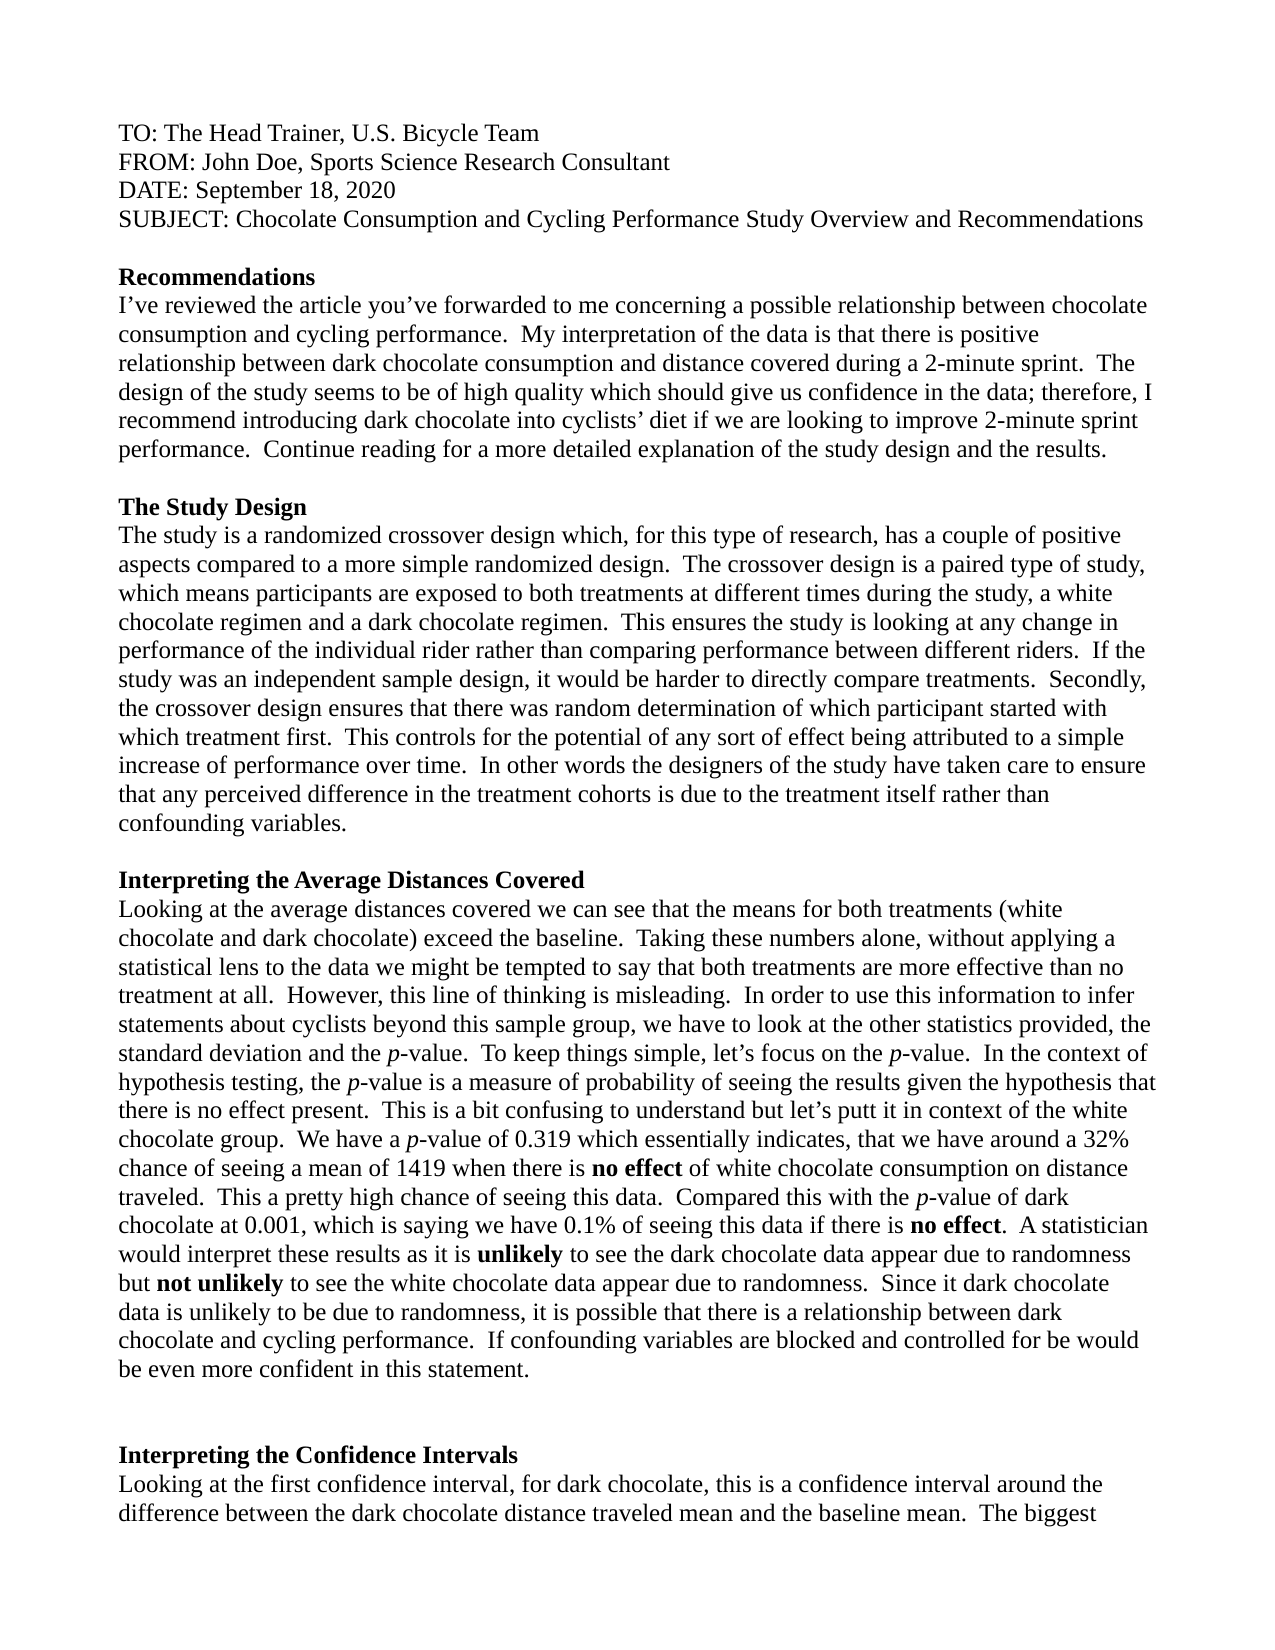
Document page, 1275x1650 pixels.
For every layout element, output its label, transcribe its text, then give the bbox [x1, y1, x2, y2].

text The Study Design [118, 492, 1157, 521]
text DATE: September 18, 2020 [118, 176, 1157, 204]
text Looking at the average distances covered we can see that the means for both treatments (white chocolate and dark chocolate) exceed the baseline. Taking these numbers alone, without applying a statistical lens to the data we might be tempted to say that both treatments are more effective than no treatment at all. However, this line of thinking is misleading. In order to use this information to infer statements about cyclists beyond this sample group, we have to look at the other statistics provided, the standard deviation and the p-value. To keep things simple, let’s focus on the p-value. In the context of hypothesis testing, the p-value is a measure of probability of seeing the results given the hypothesis that there is no effect present. This is a bit confusing to understand but let’s putt it in context of the white chocolate group. We have a p-value of 0.319 which essentially indicates, that we have around a 32% chance of seeing a mean of 1419 when there is no effect of white chocolate consumption on distance traveled. This a pretty high chance of seeing this data. Compared this with the p-value of dark chocolate at 0.001, which is saying we have 0.1% of seeing this data if there is no effect. A statistician would interpret these results as it is unlikely to see the dark chocolate data appear due to randomness but not unlikely to see the white chocolate data appear due to randomness. Since it dark chocolate data is unlikely to be due to randomness, it is possible that there is a relationship between dark chocolate and cycling performance. If confounding variables are blocked and controlled for be would be even more confident in this statement. [118, 894, 1157, 1383]
text Looking at the first confidence interval, for dark chocolate, this is a confidence interval around the difference between the dark chocolate distance traveled mean and the baseline mean. The biggest [118, 1469, 1157, 1527]
text SUBJECT: Chocolate Consumption and Cycling Performance Study Overview and Recommendations [118, 204, 1157, 233]
text Interpreting the Average Distances Covered [118, 866, 1157, 894]
text Interpreting the Confidence Intervals [118, 1441, 1157, 1469]
text Recommendations [118, 262, 1157, 291]
text FROM: John Doe, Sports Science Research Consultant [118, 147, 1157, 176]
text TO: The Head Trainer, U.S. Bicycle Team [118, 118, 1157, 147]
text The study is a randomized crossover design which, for this type of research, has a couple of positive aspects compared to a more simple randomized design. The crossover design is a paired type of study, which means participants are exposed to both treatments at different times during the study, a white chocolate regimen and a dark chocolate regimen. This ensures the study is looking at any change in performance of the individual rider rather than comparing performance between different riders. If the study was an independent sample design, it would be harder to directly compare treatments. Secondly, the crossover design ensures that there was random determination of which participant started with which treatment first. This controls for the potential of any sort of effect being attributed to a simple increase of performance over time. In other words the designers of the study have taken care to ensure that any perceived difference in the treatment cohorts is due to the treatment itself rather than confounding variables. [118, 521, 1157, 837]
text I’ve reviewed the article you’ve forwarded to me concerning a possible relationship between chocolate consumption and cycling performance. My interpretation of the data is that there is positive relationship between dark chocolate consumption and distance covered during a 2-minute sprint. The design of the study seems to be of high quality which should give us confidence in the data; therefore, I recommend introducing dark chocolate into cyclists’ diet if we are looking to improve 2-minute sprint performance. Continue reading for a more detailed explanation of the study design and the results. [118, 291, 1157, 463]
